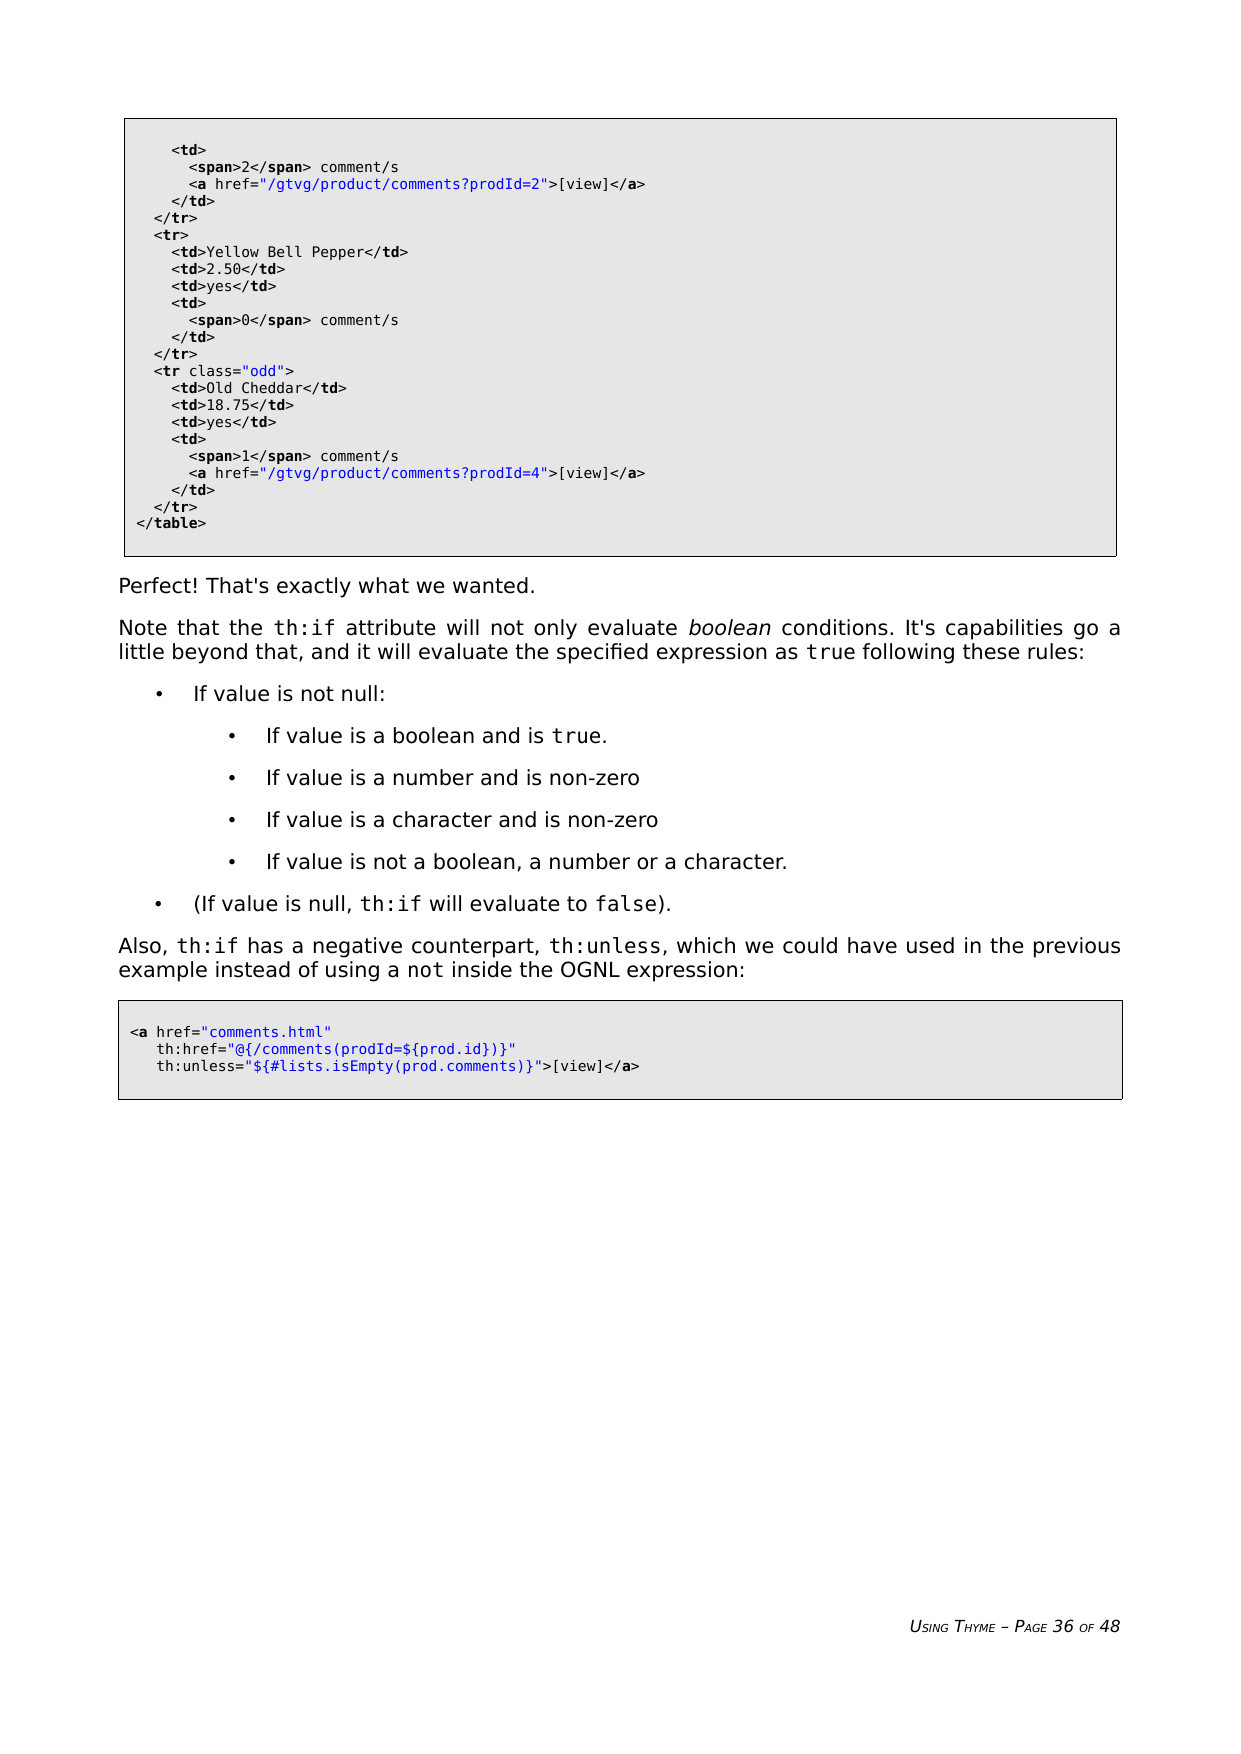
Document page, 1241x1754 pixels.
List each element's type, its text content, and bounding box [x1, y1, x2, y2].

text <a href="comments.html" th:href="@{/comments(prodId=${prod.id})}" th:unless="${#lists.isEmpty(prod.comments)}">[view]</a> [119, 1001, 1122, 1099]
list If value is a boolean and is true. [228, 724, 1122, 748]
list If value is not a boolean, a number or a character. [228, 850, 1122, 874]
text Note that the th:if attribute will not only evaluate boolean conditions. It's capabilities go a little beyond that, and it will evaluate the specified expression as true following these rules: [118, 616, 1122, 664]
list If value is a number and is non-zero [228, 766, 1122, 790]
list If value is a character and is non-zero [228, 808, 1122, 832]
list If value is not null: [156, 682, 1122, 706]
text Also, th:if has a negative counterpart, th:unless, which we could have used in the previous example instead of using a not inside the OGNL expression: [118, 934, 1122, 982]
list (If value is null, th:if will evaluate to false). [154, 892, 1122, 916]
text Perfect! That's exactly what we wanted. [118, 574, 1122, 598]
text <td> <span>2</span> comment/s <a href="/gtvg/product/comments?prodId=2">[view]</a> </td> </tr> <tr> <td>Yellow Bell Pepper</td> <td>2.50</td> <td>yes</td> <td> <span>0</span> comment/s </td> </tr> <tr class="odd"> <td>Old Cheddar</td> <td>18.75</td> <td>yes</td> <td> <span>1</span> comment/s <a href="/gtvg/product/comments?prodId=4">[view]</a> </td> </tr> </table> [125, 119, 1116, 556]
